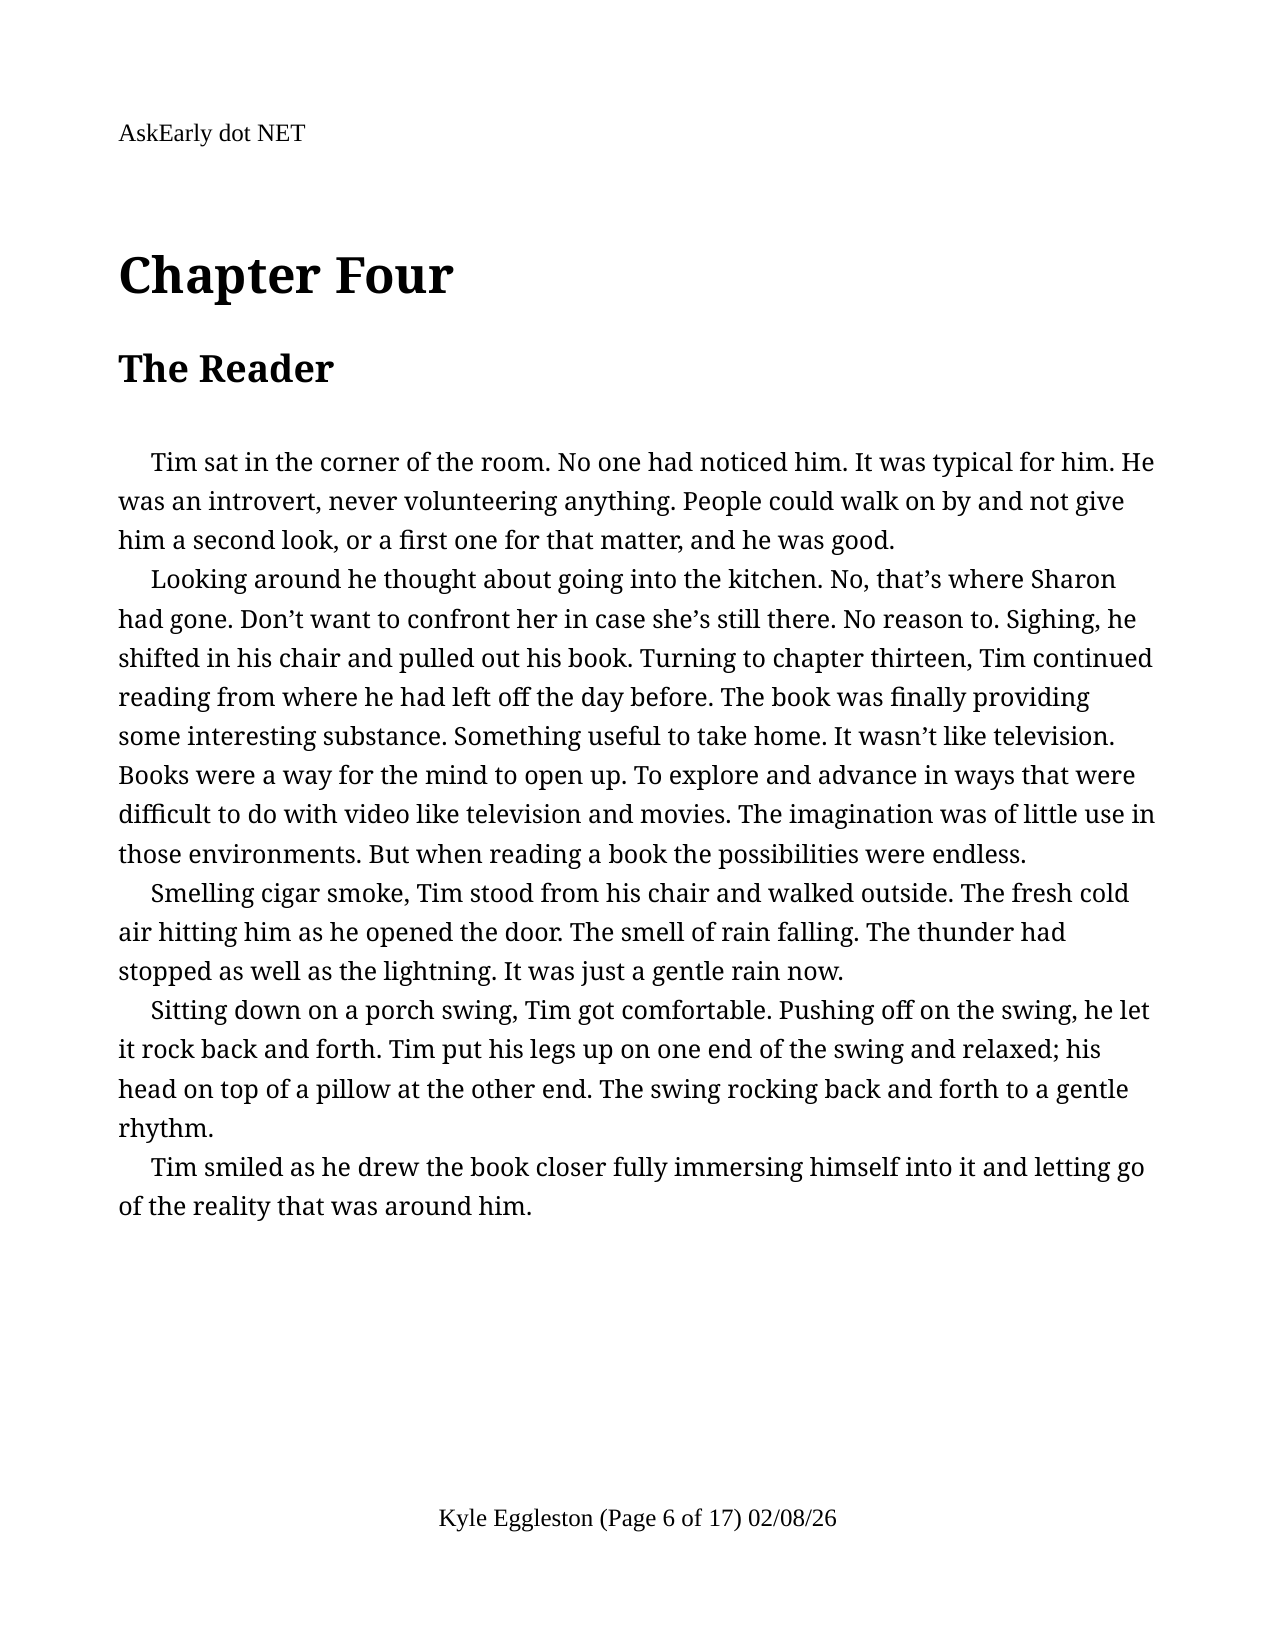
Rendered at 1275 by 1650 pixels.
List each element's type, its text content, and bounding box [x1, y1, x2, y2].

text Tim smiled as he drew the book closer fully immersing himself into it and letting go of the reality that was around him. [118, 1150, 1157, 1223]
text Looking around he thought about going into the kitchen. No, that’s where Sharon had gone. Don’t want to confront her in case she’s still there. No reason to. Sighing, he shifted in his chair and pulled out his book. Turning to chapter thirteen, Tim continued reading from where he had left off the day before. The book was finally providing some interesting substance. Something useful to take home. It wasn’t like television. Books were a way for the mind to open up. To explore and advance in ways that were difficult to do with video like television and movies. The imagination was of little use in those environments. But when reading a book the possibilities were endless. [118, 562, 1157, 870]
text Tim sat in the corner of the room. No one had noticed him. It was typical for him. He was an introvert, never volunteering anything. People could walk on by and not give him a second look, or a first one for that matter, and he was good. [118, 445, 1157, 557]
text Smelling cigar smoke, Tim stood from his chair and walked outside. The fresh cold air hitting him as he opened the door. The smell of rain falling. The thunder had stopped as well as the lightning. It was just a gentle rain now. [118, 876, 1157, 988]
subtitle The Reader [118, 342, 1157, 393]
text Sitting down on a porch swing, Tim got comfortable. Pushing off on the swing, he let it rock back and forth. Tim put his legs up on one end of the swing and relaxed; his head on top of a pillow at the other end. The swing rocking back and forth to a gentle rhythm. [118, 993, 1157, 1144]
subtitle Chapter Four [118, 241, 1157, 309]
